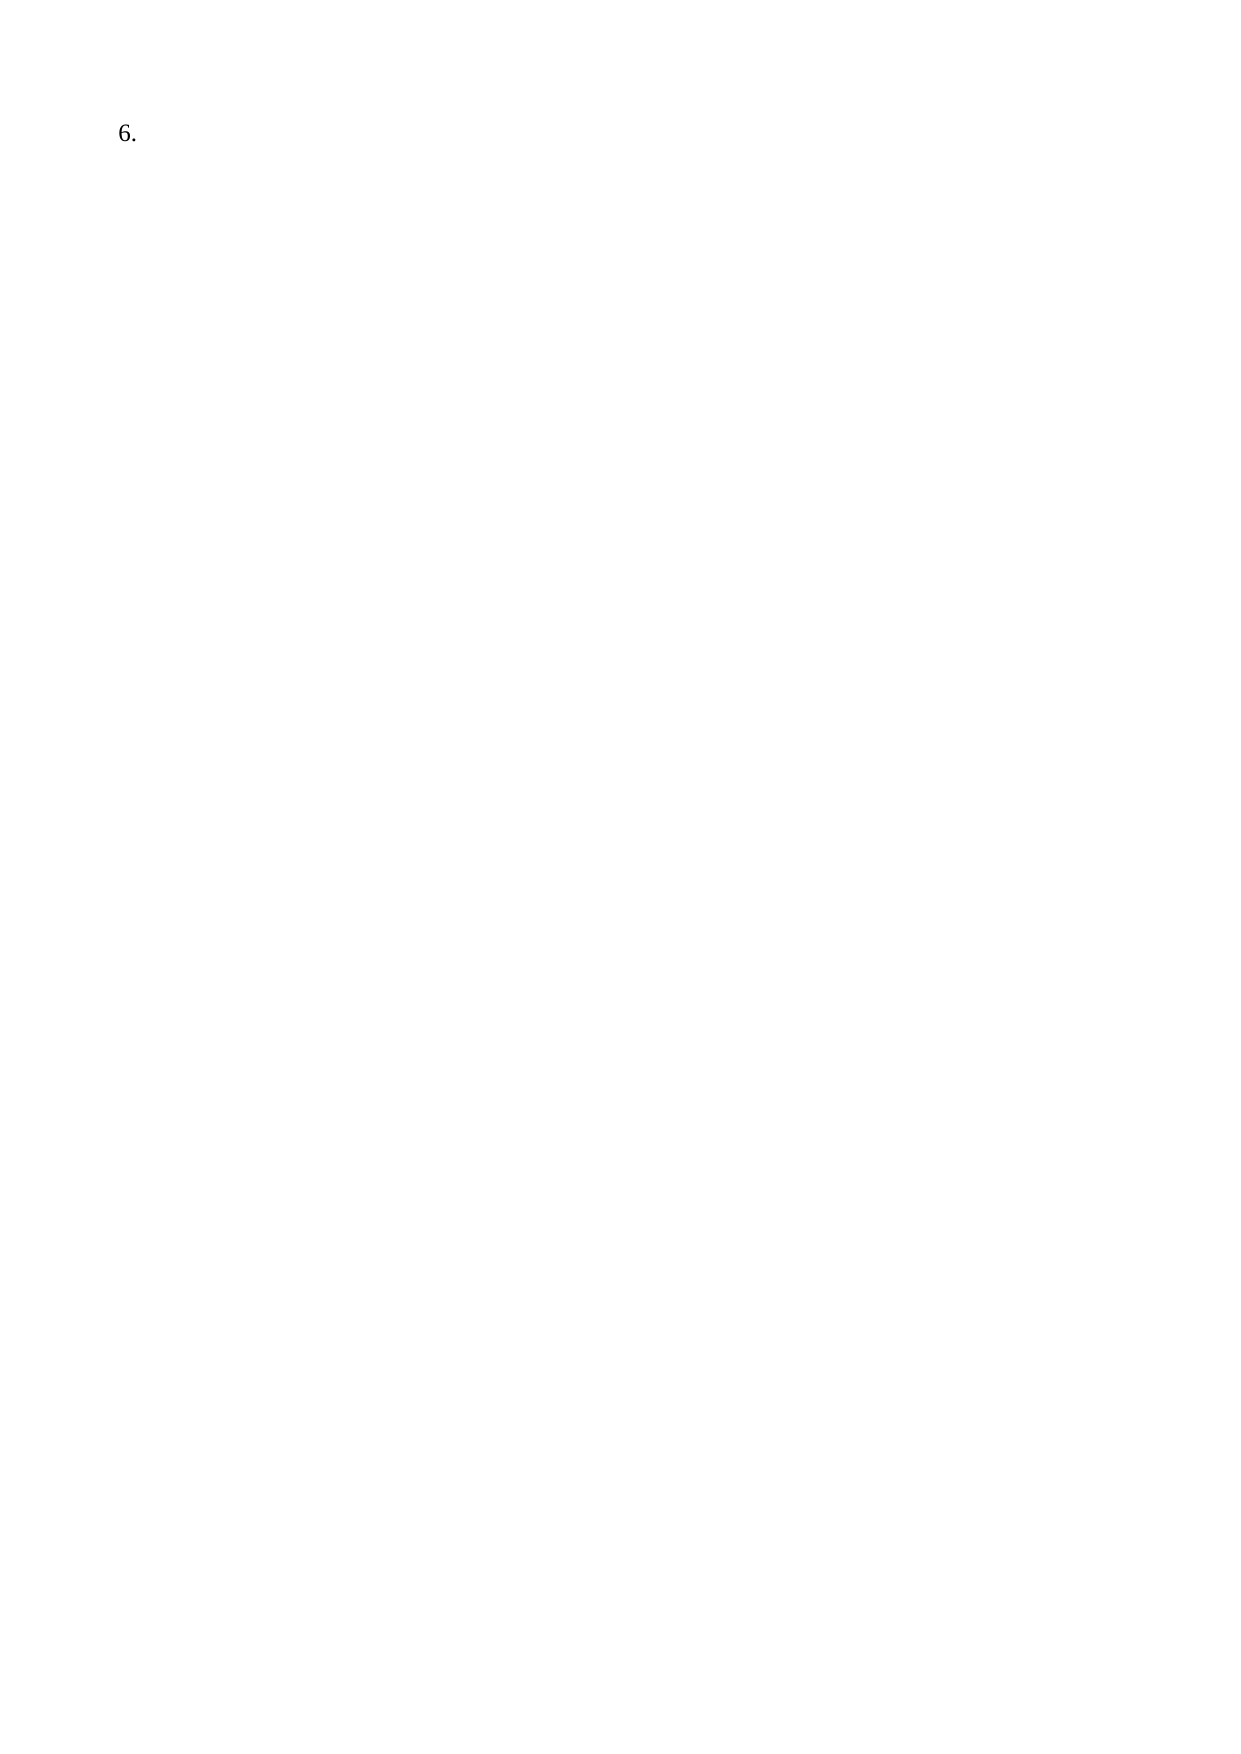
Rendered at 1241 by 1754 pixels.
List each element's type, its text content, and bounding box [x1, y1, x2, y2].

text 6. [118, 118, 1122, 147]
